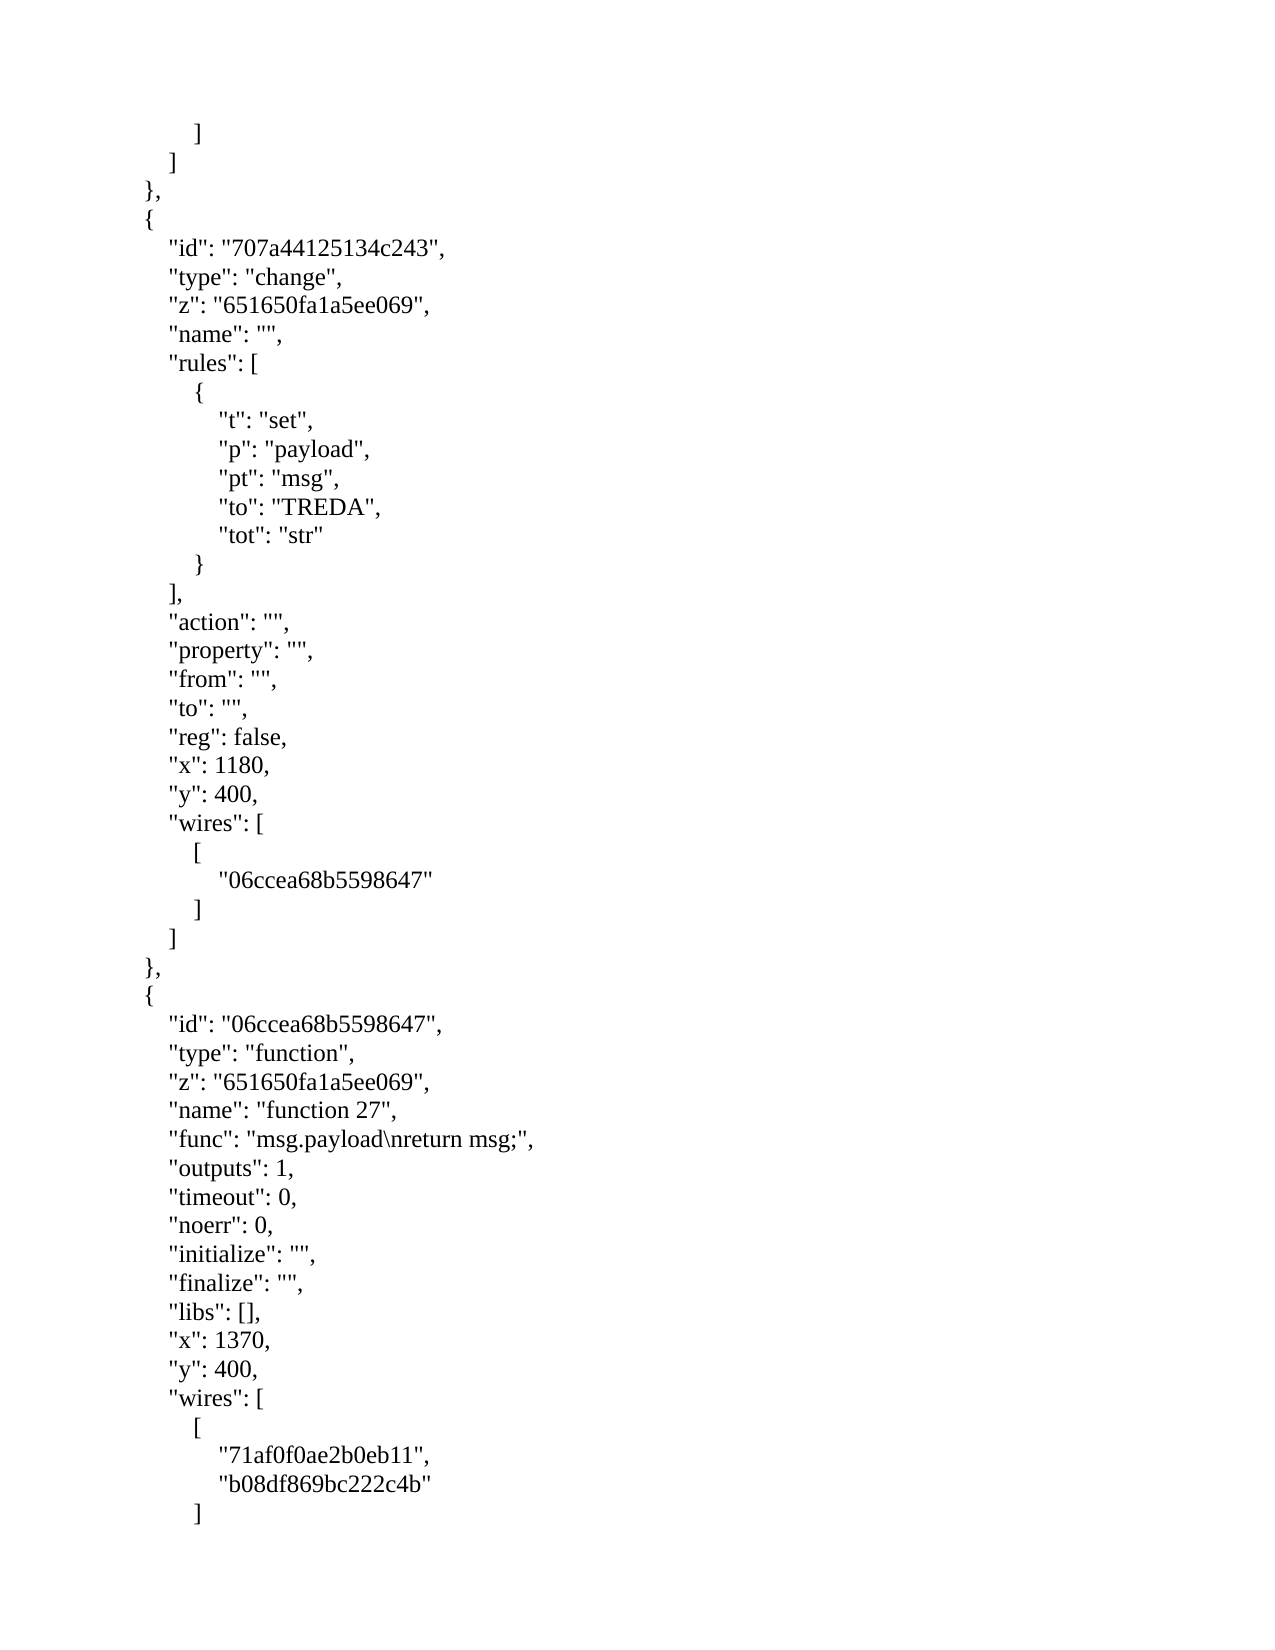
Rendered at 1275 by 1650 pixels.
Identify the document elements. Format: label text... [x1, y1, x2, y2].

text "noerr": 0, [118, 1211, 1157, 1239]
text "type": "function", [118, 1038, 1157, 1067]
text ] [118, 923, 1157, 952]
text "from": "", [118, 664, 1157, 693]
text { [118, 981, 1157, 1009]
text "x": 1370, [118, 1326, 1157, 1354]
text "wires": [ [118, 808, 1157, 837]
text ] [118, 894, 1157, 923]
text { [118, 204, 1157, 233]
text ] [118, 147, 1157, 176]
text "z": "651650fa1a5ee069", [118, 291, 1157, 319]
text }, [118, 952, 1157, 981]
text "property": "", [118, 636, 1157, 664]
text } [118, 549, 1157, 578]
text [ [118, 1412, 1157, 1441]
text "reg": false, [118, 722, 1157, 751]
text "type": "change", [118, 262, 1157, 291]
text "func": "msg.payload\nreturn msg;", [118, 1124, 1157, 1153]
text "pt": "msg", [118, 463, 1157, 492]
text "name": "function 27", [118, 1096, 1157, 1124]
text "name": "", [118, 319, 1157, 348]
text { [118, 377, 1157, 406]
text [ [118, 837, 1157, 866]
text "timeout": 0, [118, 1182, 1157, 1211]
text "p": "payload", [118, 434, 1157, 463]
text "to": "TREDA", [118, 492, 1157, 521]
text "t": "set", [118, 406, 1157, 434]
text ] [118, 1498, 1157, 1527]
text "z": "651650fa1a5ee069", [118, 1067, 1157, 1096]
text "outputs": 1, [118, 1153, 1157, 1182]
text ] [118, 118, 1157, 147]
text "to": "", [118, 693, 1157, 722]
text ], [118, 578, 1157, 607]
text "y": 400, [118, 779, 1157, 808]
text "libs": [], [118, 1297, 1157, 1326]
text "action": "", [118, 607, 1157, 636]
text "rules": [ [118, 348, 1157, 377]
text "wires": [ [118, 1383, 1157, 1412]
text "initialize": "", [118, 1239, 1157, 1268]
text "06ccea68b5598647" [118, 866, 1157, 894]
text "y": 400, [118, 1354, 1157, 1383]
text "id": "707a44125134c243", [118, 233, 1157, 262]
text }, [118, 176, 1157, 204]
text "x": 1180, [118, 751, 1157, 779]
text "71af0f0ae2b0eb11", [118, 1441, 1157, 1469]
text "tot": "str" [118, 521, 1157, 549]
text "b08df869bc222c4b" [118, 1469, 1157, 1498]
text "finalize": "", [118, 1268, 1157, 1297]
text "id": "06ccea68b5598647", [118, 1009, 1157, 1038]
